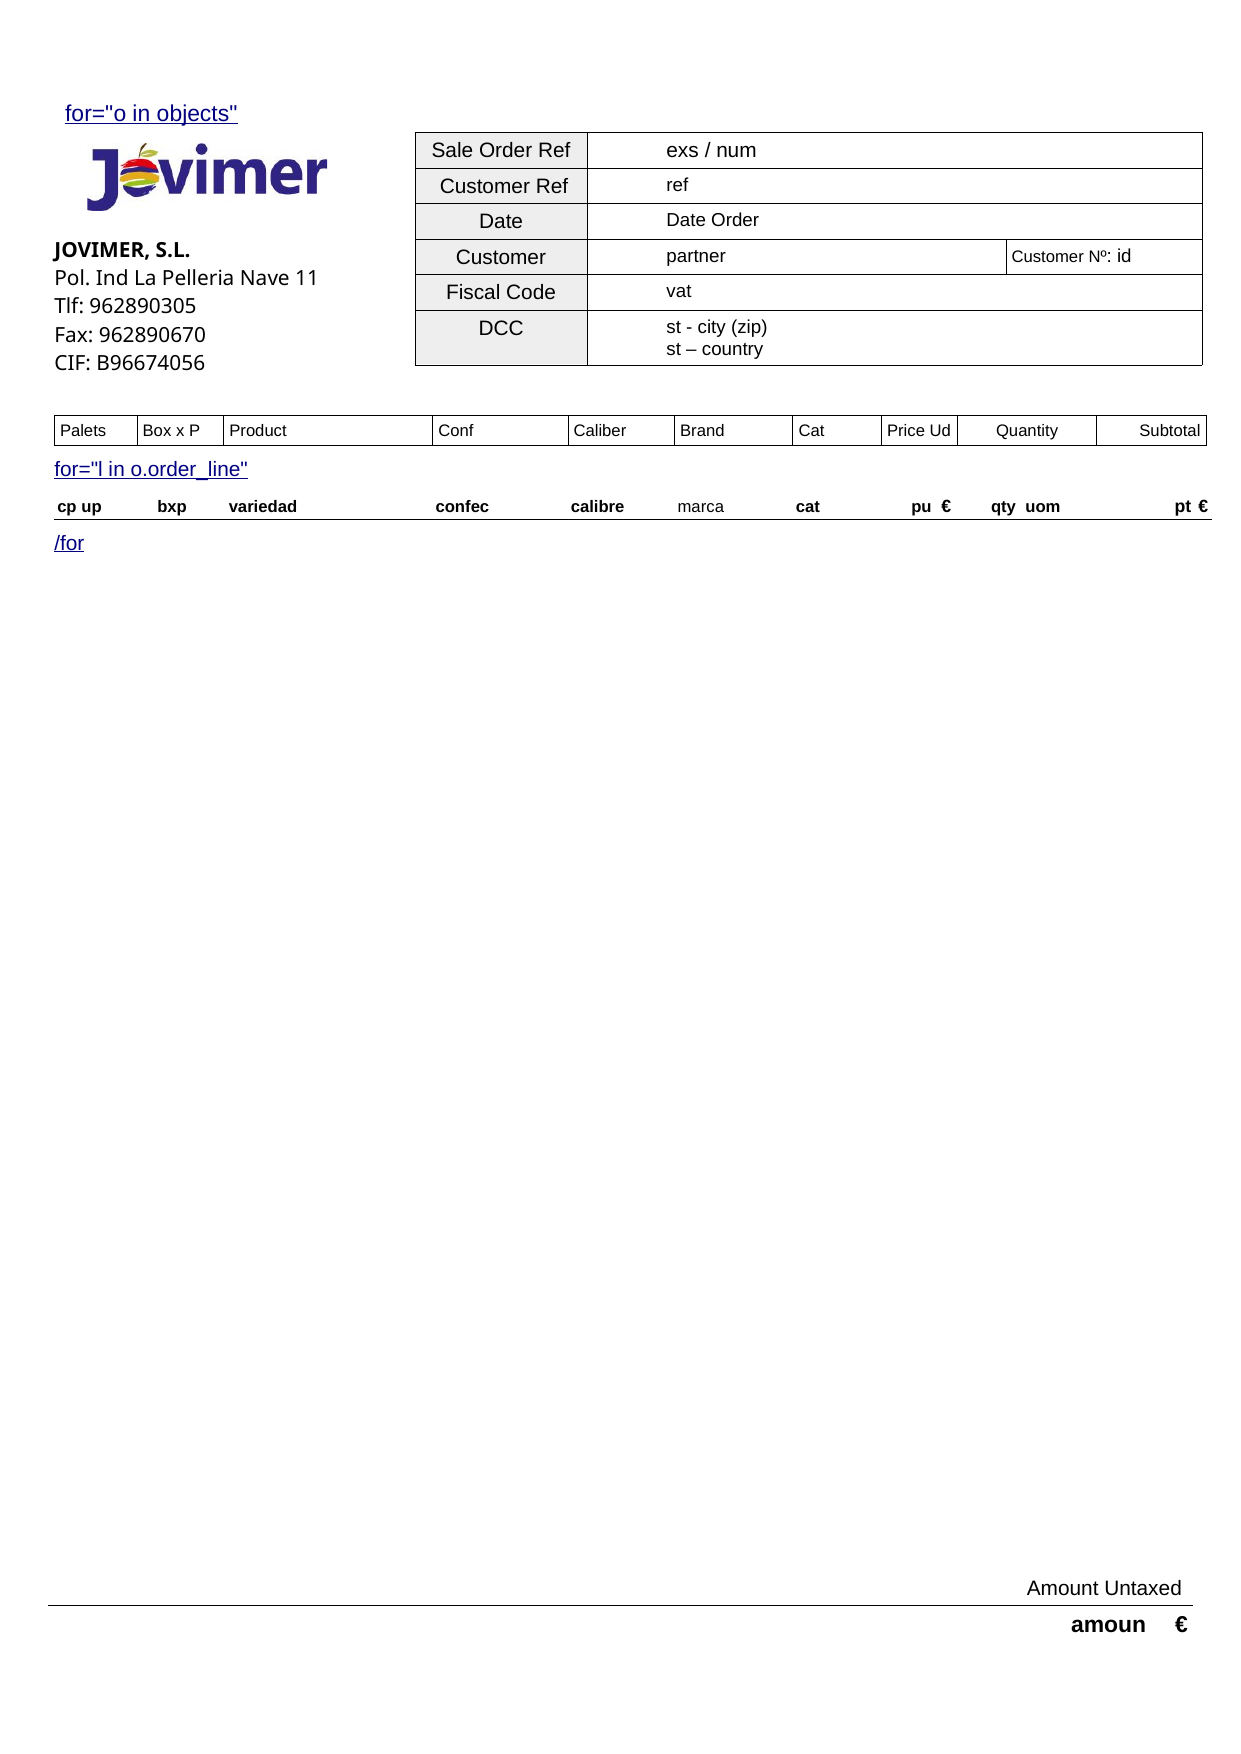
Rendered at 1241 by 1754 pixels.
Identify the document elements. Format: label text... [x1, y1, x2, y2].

table_header Palets [55, 416, 137, 445]
table_header Conf [433, 416, 568, 445]
table_header bxp [154, 493, 226, 519]
table_cell ref [588, 169, 1202, 203]
table_header exs / num [588, 133, 1202, 168]
table_header € [934, 493, 957, 519]
table_header Quantity [958, 416, 1096, 445]
table_header cp up [54, 493, 154, 519]
table_cell /for [48, 525, 1212, 560]
table_cell Fiscal Code [416, 275, 587, 310]
table_cell Customer Nº: id [1007, 240, 1202, 274]
table_cell Date [416, 204, 587, 239]
table_header marca [675, 493, 793, 519]
table_header JOVIMER, S.L. Pol. Ind La Pelleria Nave 11 Tlf: 962890305 Fax: 962890670 CIF: B96674056 [48, 127, 409, 383]
table_header Subtotal [1097, 416, 1206, 445]
table_cell Customer [416, 240, 587, 274]
table_cell DCC [416, 311, 587, 364]
table_header pt [1094, 493, 1194, 519]
table_header Price Ud [882, 416, 957, 445]
picture [87, 143, 328, 211]
table_header Brand [675, 416, 792, 445]
table_cell vat [588, 275, 1202, 310]
table_cell for="l in o.order_line" [48, 451, 1212, 487]
table_header Cat [793, 416, 881, 445]
table_header calibre [568, 493, 674, 519]
table_header [409, 127, 1208, 383]
table_cell partner [588, 240, 1006, 274]
table_cell st - city (zip) st – country [588, 311, 1202, 364]
table_header variedad [226, 493, 432, 519]
table_cell Customer Ref [416, 169, 587, 203]
table_header Product [224, 416, 432, 445]
table_header confec [433, 493, 568, 519]
table_cell [48, 487, 1212, 525]
table_header pu [881, 493, 934, 519]
table_header Sale Order Ref [416, 133, 587, 168]
table_cell Date Order [588, 204, 1202, 239]
table_header € [1194, 493, 1212, 519]
table_header [48, 409, 1212, 451]
table_header cat [793, 493, 881, 519]
text for="o in objects" [65, 100, 1175, 127]
table_header Box x P [138, 416, 223, 445]
table_header Caliber [569, 416, 674, 445]
table_header qty uom [958, 493, 1094, 519]
